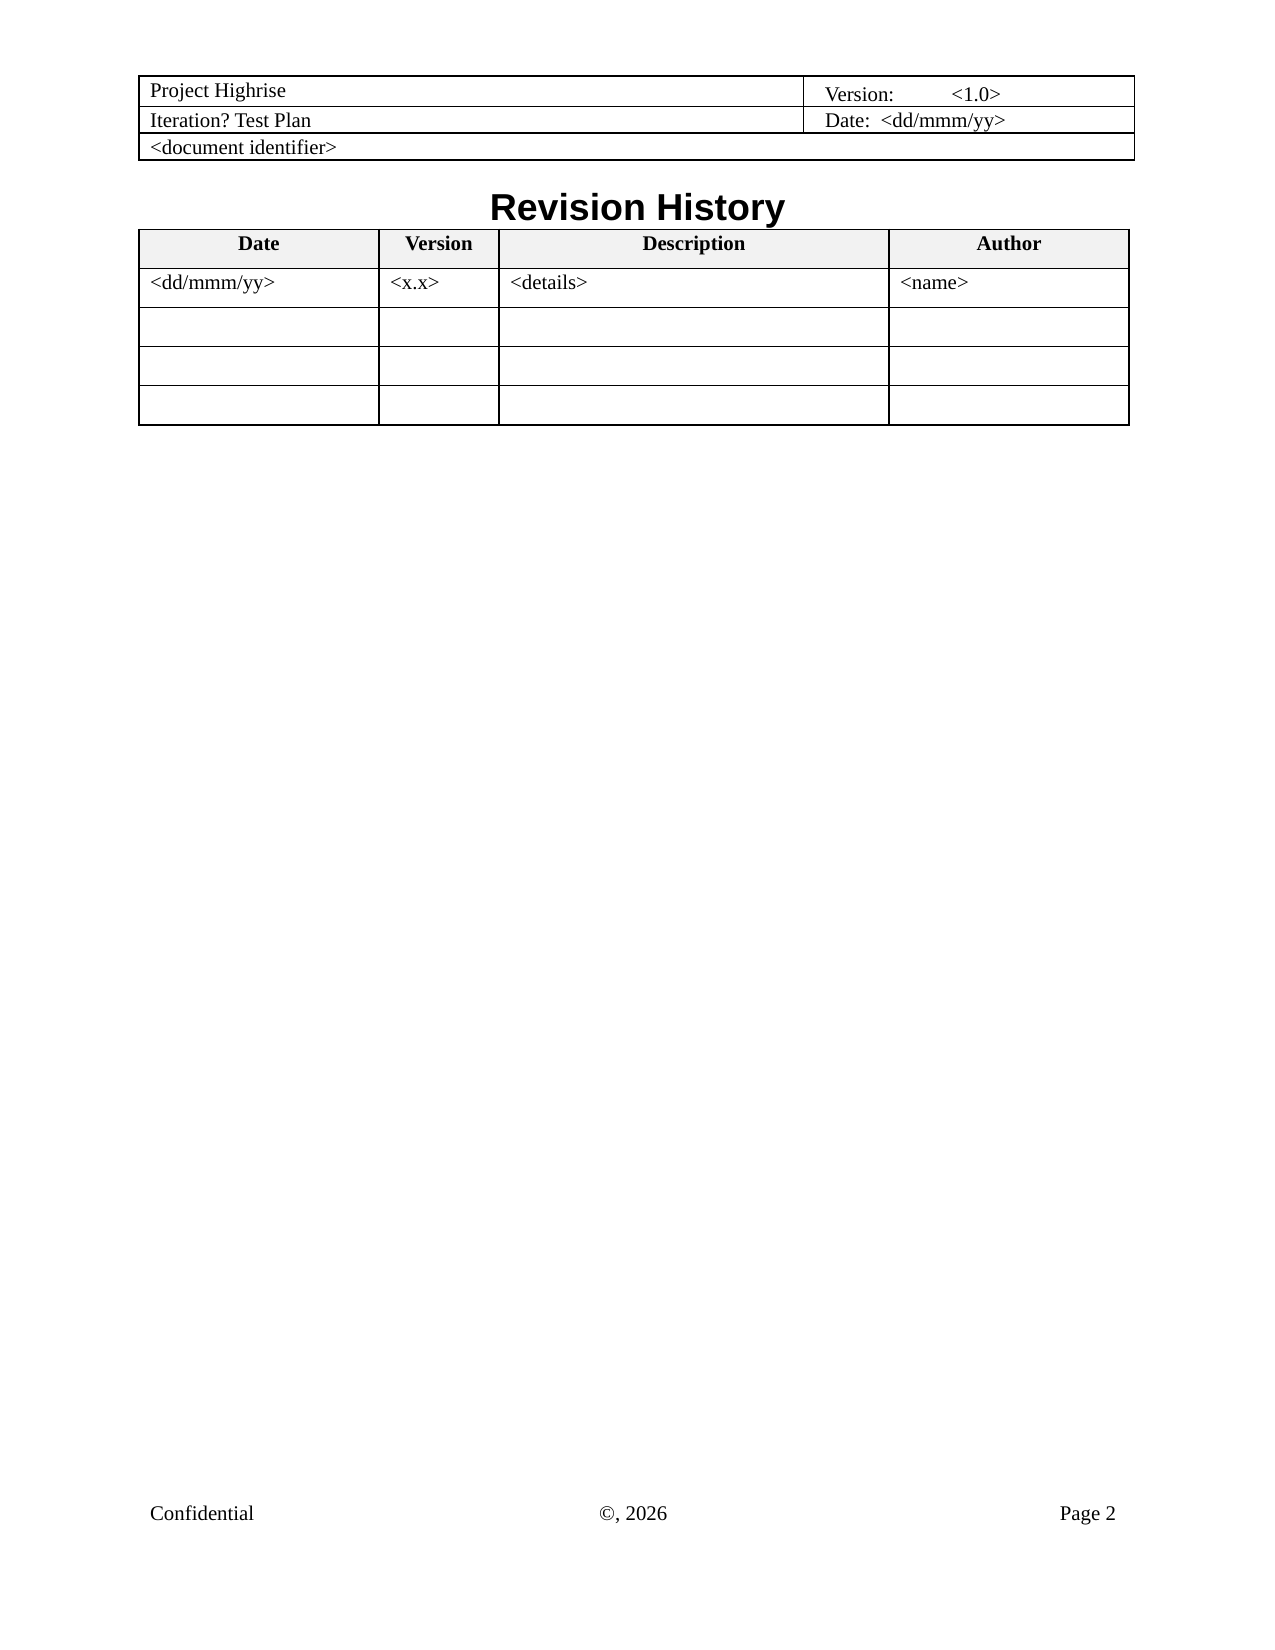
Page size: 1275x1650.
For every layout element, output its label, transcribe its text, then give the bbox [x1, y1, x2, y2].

table_cell <details> [500, 269, 888, 307]
table_cell <name> [890, 269, 1128, 307]
table_cell [380, 386, 498, 424]
table_header Description [500, 230, 888, 268]
subtitle Revision History [150, 185, 1125, 228]
table_cell <dd/mmm/yy> [140, 269, 378, 307]
table_cell [140, 386, 378, 424]
table_cell [890, 386, 1128, 424]
table_cell [380, 308, 498, 346]
table_header Author [890, 230, 1128, 268]
table_cell [500, 347, 888, 385]
table_cell [380, 347, 498, 385]
table_cell [890, 308, 1128, 346]
table_header Version [380, 230, 498, 268]
table_header Date [140, 230, 378, 268]
table_cell [140, 308, 378, 346]
table_cell [500, 386, 888, 424]
table_cell [890, 347, 1128, 385]
table_cell [140, 347, 378, 385]
table_cell <x.x> [380, 269, 498, 307]
table_cell [500, 308, 888, 346]
